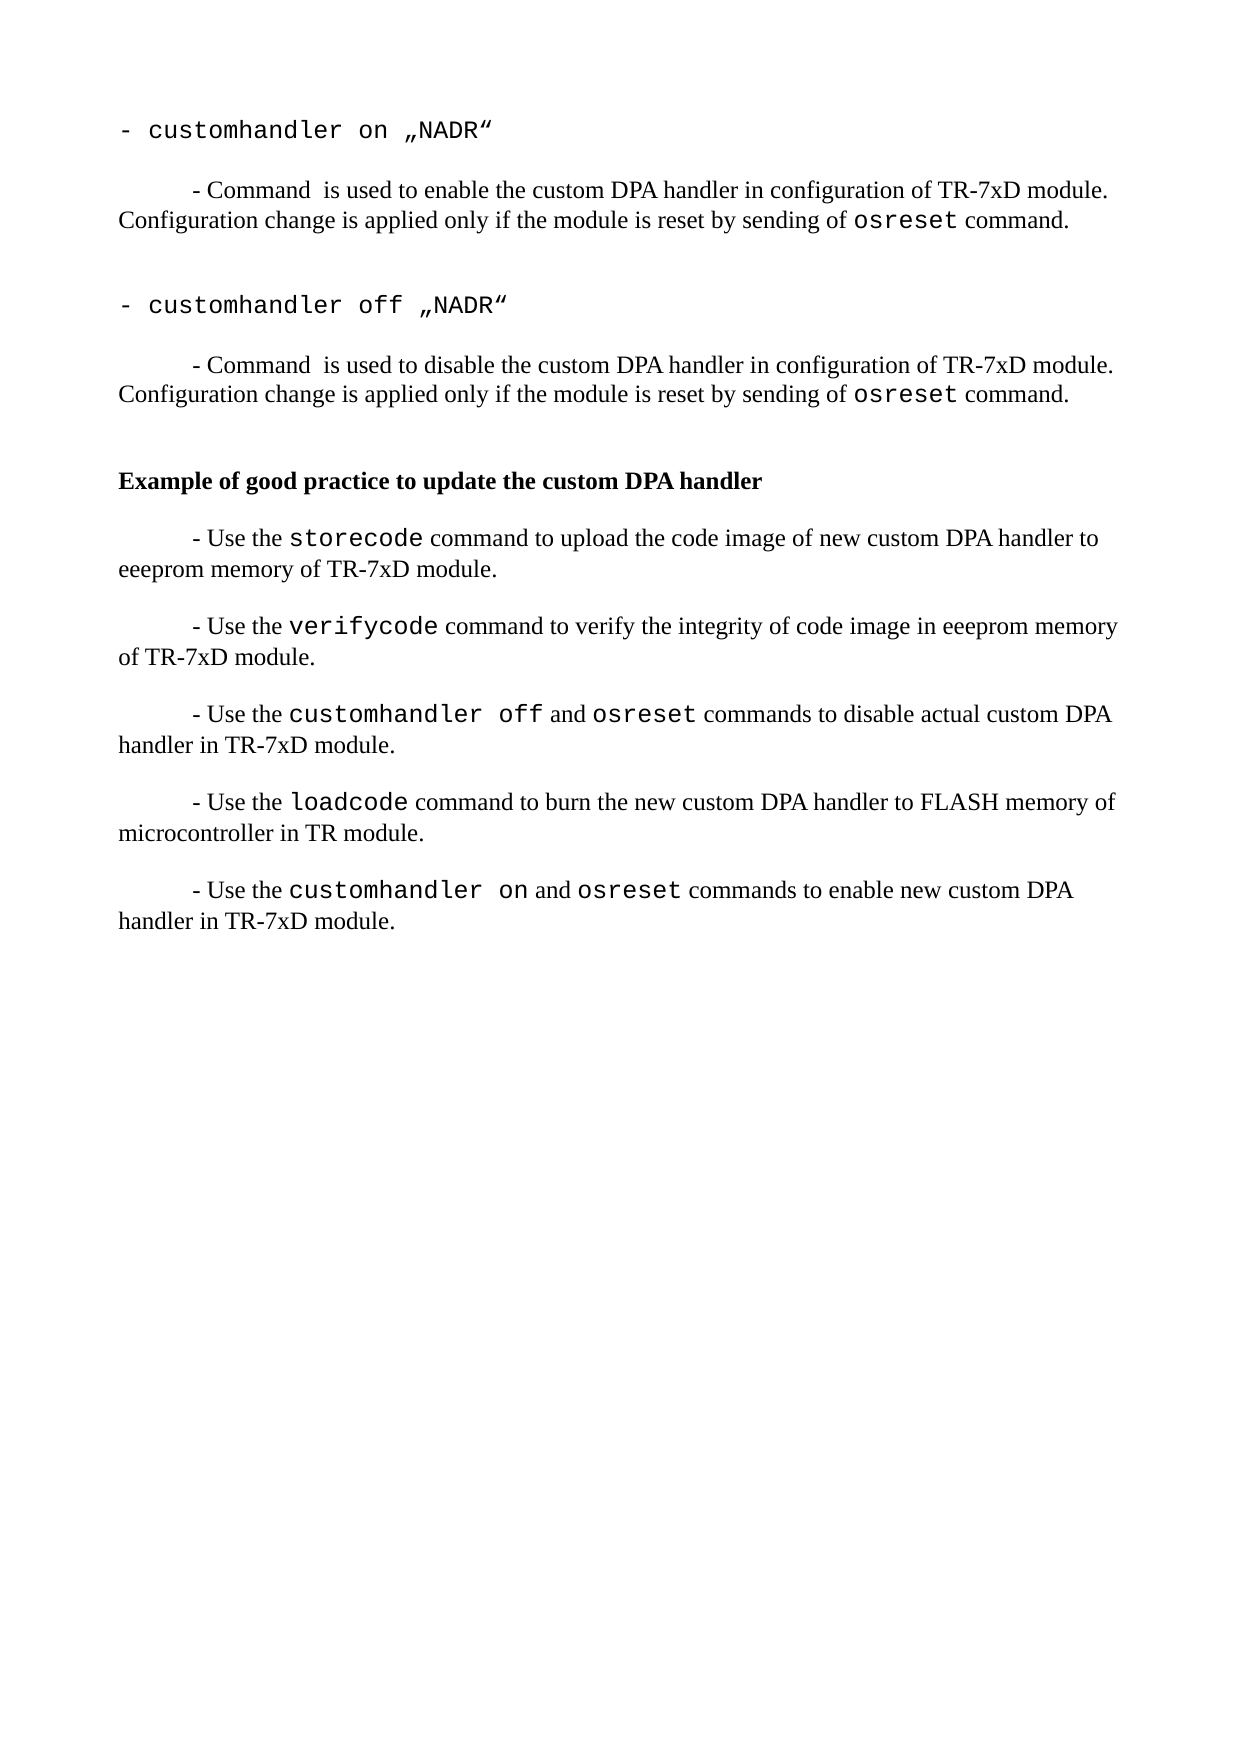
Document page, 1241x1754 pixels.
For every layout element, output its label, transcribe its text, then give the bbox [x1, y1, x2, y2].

text - Use the loadcode command to burn the new custom DPA handler to FLASH memory of microcontroller in TR module. [118, 787, 1122, 847]
text - Command is used to disable the custom DPA handler in configuration of TR-7xD module. Configuration change is applied only if the module is reset by sending of osreset command. [118, 350, 1122, 410]
text Example of good practice to update the custom DPA handler [118, 466, 1122, 495]
text - Use the storecode command to upload the code image of new custom DPA handler to eeeprom memory of TR-7xD module. [118, 523, 1122, 583]
text - Use the customhandler on and osreset commands to enable new custom DPA handler in TR-7xD module. [118, 875, 1122, 935]
text - Use the customhandler off and osreset commands to disable actual custom DPA handler in TR-7xD module. [118, 699, 1122, 759]
text - Use the verifycode command to verify the integrity of code image in eeeprom memory of TR-7xD module. [118, 611, 1122, 671]
list - customhandler on „NADR“ [118, 118, 1122, 146]
list - customhandler off „NADR“ [118, 293, 1122, 321]
text - Command is used to enable the custom DPA handler in configuration of TR-7xD module. Configuration change is applied only if the module is reset by sending of osreset command. [118, 175, 1122, 236]
